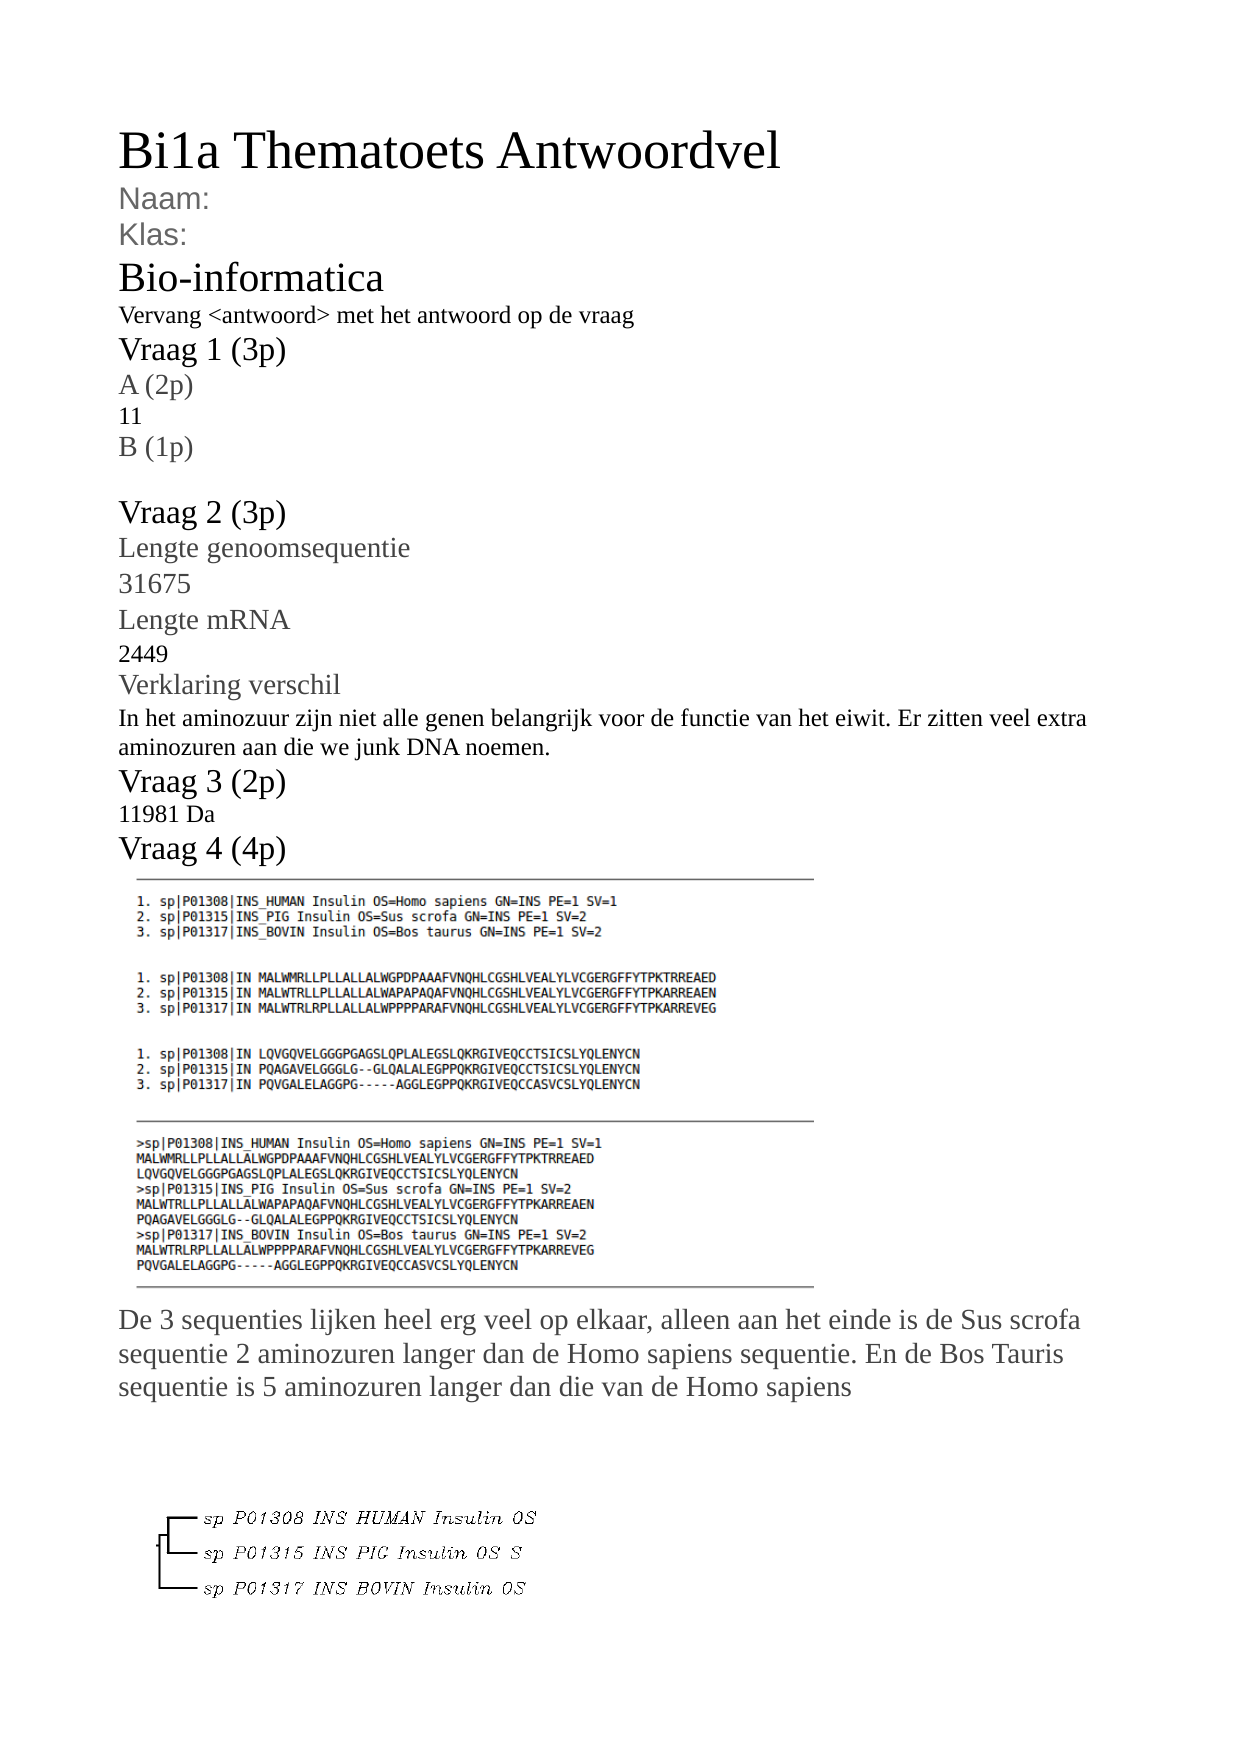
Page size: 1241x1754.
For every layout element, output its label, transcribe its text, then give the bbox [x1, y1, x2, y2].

text 2449 [118, 639, 1122, 667]
subtitle Lengte genoomsequentie [118, 530, 1122, 564]
text In het aminozuur zijn niet alle genen belangrijk voor de functie van het eiwit. Er zitten veel extra aminozuren aan die we junk DNA noemen. [118, 703, 1122, 761]
picture [127, 1417, 769, 1684]
subtitle Klas: [118, 216, 1122, 252]
subtitle Lengte mRNA [118, 602, 1122, 636]
text Vervang <antwoord> met het antwoord op de vraag [118, 300, 1122, 329]
subtitle 31675 [118, 566, 1122, 600]
subtitle Naam: [118, 180, 1122, 216]
subtitle Bio-informatica [118, 252, 1122, 300]
subtitle De 3 sequenties lijken heel erg veel op elkaar, alleen aan het einde is de Sus scrofa sequentie 2 aminozuren langer dan de Homo sapiens sequentie. En de Bos Tauris sequentie is 5 aminozuren langer dan die van de Homo sapiens [118, 1302, 1122, 1403]
subtitle Vraag 1 (3p) [118, 329, 1122, 367]
picture [121, 878, 347, 1291]
subtitle A (2p) [118, 367, 1122, 401]
subtitle Vraag 2 (3p) [118, 492, 1122, 530]
title Bi1a Thematoets Antwoordvel [118, 118, 1122, 180]
subtitle Verklaring verschil [118, 667, 1122, 701]
subtitle Vraag 3 (2p) [118, 761, 1122, 799]
text 11981 Da [118, 799, 1122, 828]
subtitle B (1p) [118, 429, 1122, 463]
text 11 [118, 401, 1122, 429]
subtitle Vraag 4 (4p) [118, 828, 1122, 866]
